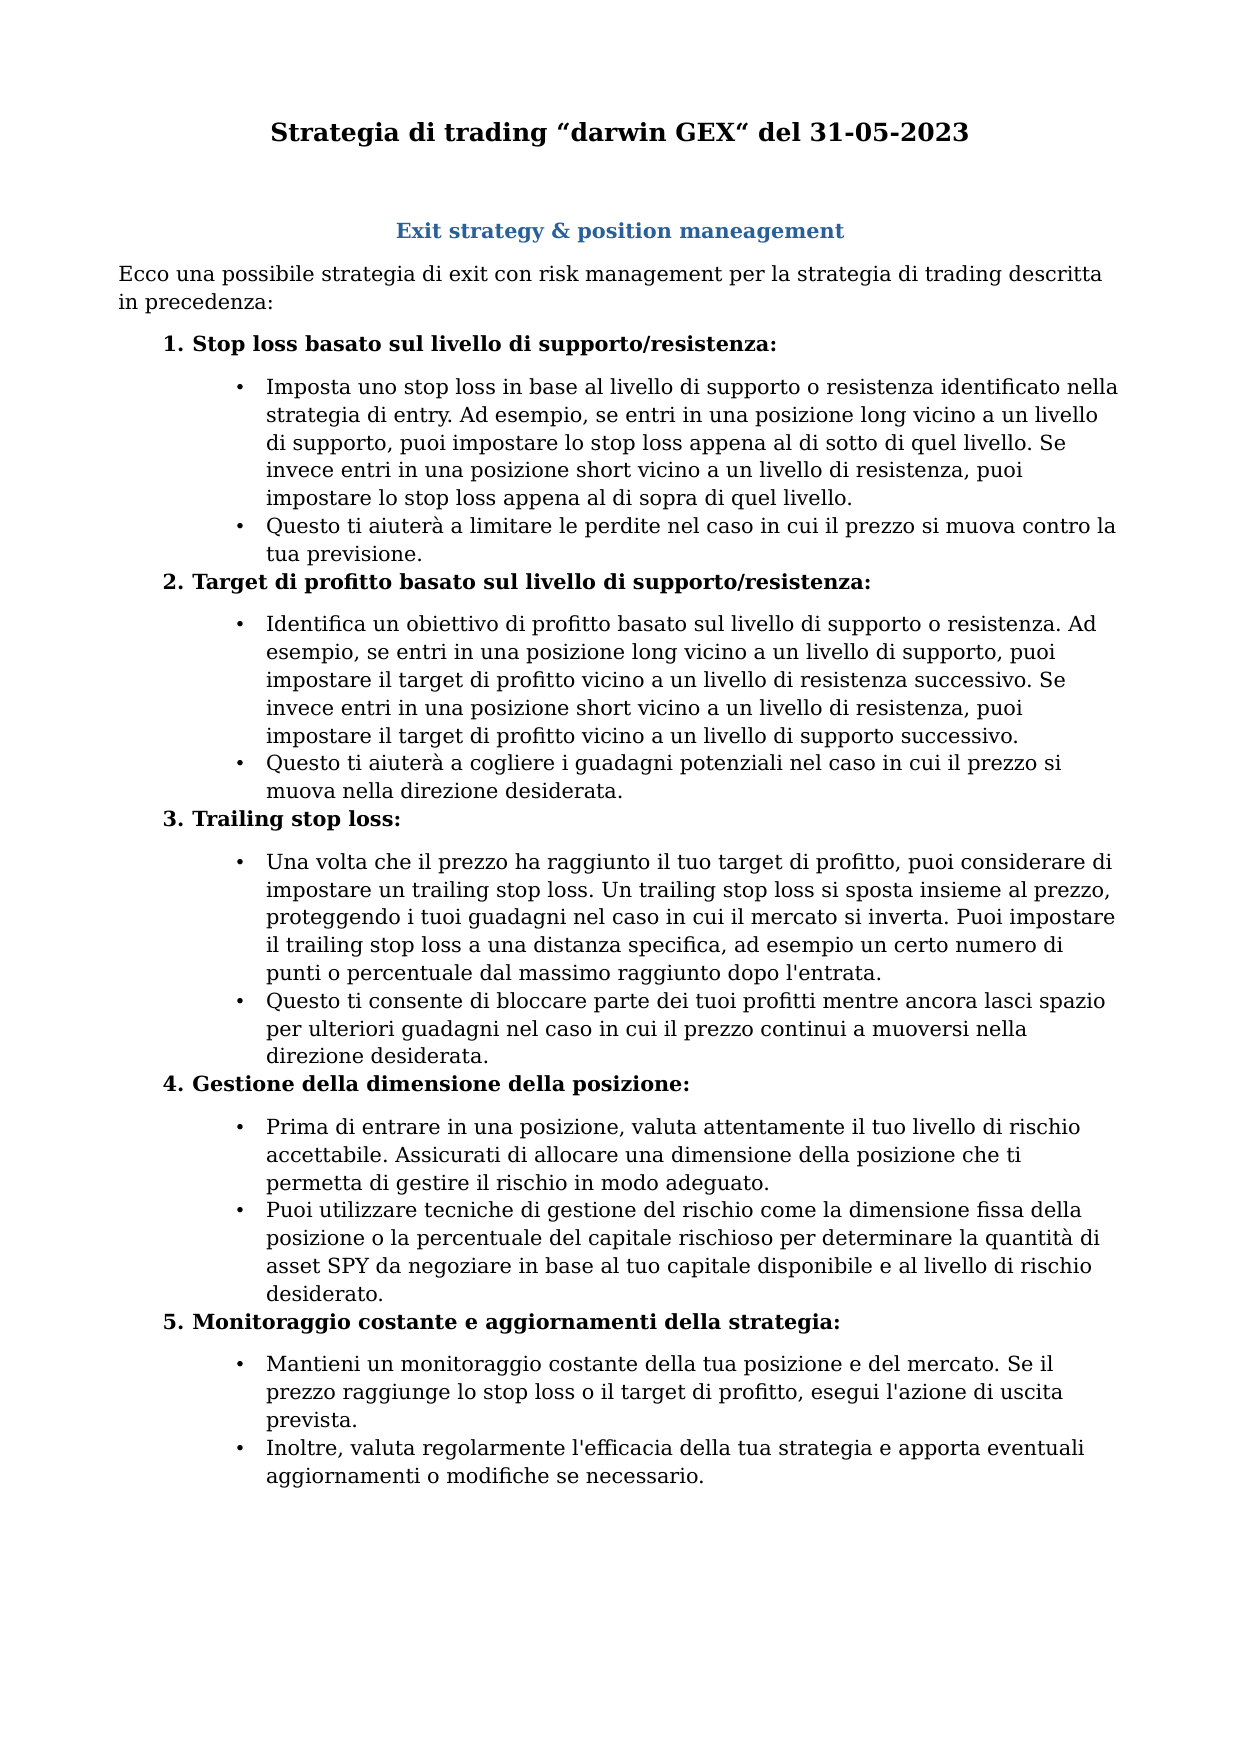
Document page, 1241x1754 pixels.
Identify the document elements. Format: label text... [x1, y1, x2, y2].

text Exit strategy & position maneagement [118, 219, 1122, 244]
list Inoltre, valuta regolarmente l'efficacia della tua strategia e apporta eventuali aggiornamenti o modifiche se necessario. [236, 1436, 1122, 1488]
list Questo ti aiuterà a cogliere i guadagni potenziali nel caso in cui il prezzo si muova nella direzione desiderata. [236, 751, 1122, 803]
list Prima di entrare in una posizione, valuta attentamente il tuo livello di rischio accettabile. Assicurati di allocare una dimensione della posizione che ti permetta di gestire il rischio in modo adeguato. [236, 1115, 1122, 1195]
list Imposta uno stop loss in base al livello di supporto o resistenza identificato nella strategia di entry. Ad esempio, se entri in una posizione long vicino a un livello di supporto, puoi impostare lo stop loss appena al di sotto di quel livello. Se invece entri in una posizione short vicino a un livello di resistenza, puoi impostare lo stop loss appena al di sopra di quel livello. [236, 375, 1122, 511]
list Target di profitto basato sul livello di supporto/resistenza: [162, 570, 1122, 594]
list Questo ti aiuterà a limitare le perdite nel caso in cui il prezzo si muova contro la tua previsione. [236, 514, 1122, 566]
list Stop loss basato sul livello di supporto/resistenza: [162, 332, 1122, 357]
list Mantieni un monitoraggio costante della tua posizione e del mercato. Se il prezzo raggiunge lo stop loss o il target di profitto, esegui l'azione di uscita prevista. [236, 1352, 1122, 1432]
list Trailing stop loss: [162, 807, 1122, 832]
list Una volta che il prezzo ha raggiunto il tuo target di profitto, puoi considerare di impostare un trailing stop loss. Un trailing stop loss si sposta insieme al prezzo, proteggendo i tuoi guadagni nel caso in cui il mercato si inverta. Puoi impostare il trailing stop loss a una distanza specifica, ad esempio un certo numero di punti o percentuale dal massimo raggiunto dopo l'entrata. [236, 850, 1122, 985]
text Ecco una possibile strategia di exit con risk management per la strategia di trading descritta in precedenza: [118, 262, 1122, 314]
list Monitoraggio costante e aggiornamenti della strategia: [162, 1310, 1122, 1334]
list Questo ti consente di bloccare parte dei tuoi profitti mentre ancora lasci spazio per ulteriori guadagni nel caso in cui il prezzo continui a muoversi nella direzione desiderata. [236, 989, 1122, 1069]
list Puoi utilizzare tecniche di gestione del rischio come la dimensione fissa della posizione o la percentuale del capitale rischioso per determinare la quantità di asset SPY da negoziare in base al tuo capitale disponibile e al livello di rischio desiderato. [236, 1198, 1122, 1306]
list Gestione della dimensione della posizione: [162, 1072, 1122, 1097]
list Identifica un obiettivo di profitto basato sul livello di supporto o resistenza. Ad esempio, se entri in una posizione long vicino a un livello di supporto, puoi impostare il target di profitto vicino a un livello di resistenza successivo. Se invece entri in una posizione short vicino a un livello di resistenza, puoi impostare il target di profitto vicino a un livello di supporto successivo. [236, 612, 1122, 748]
